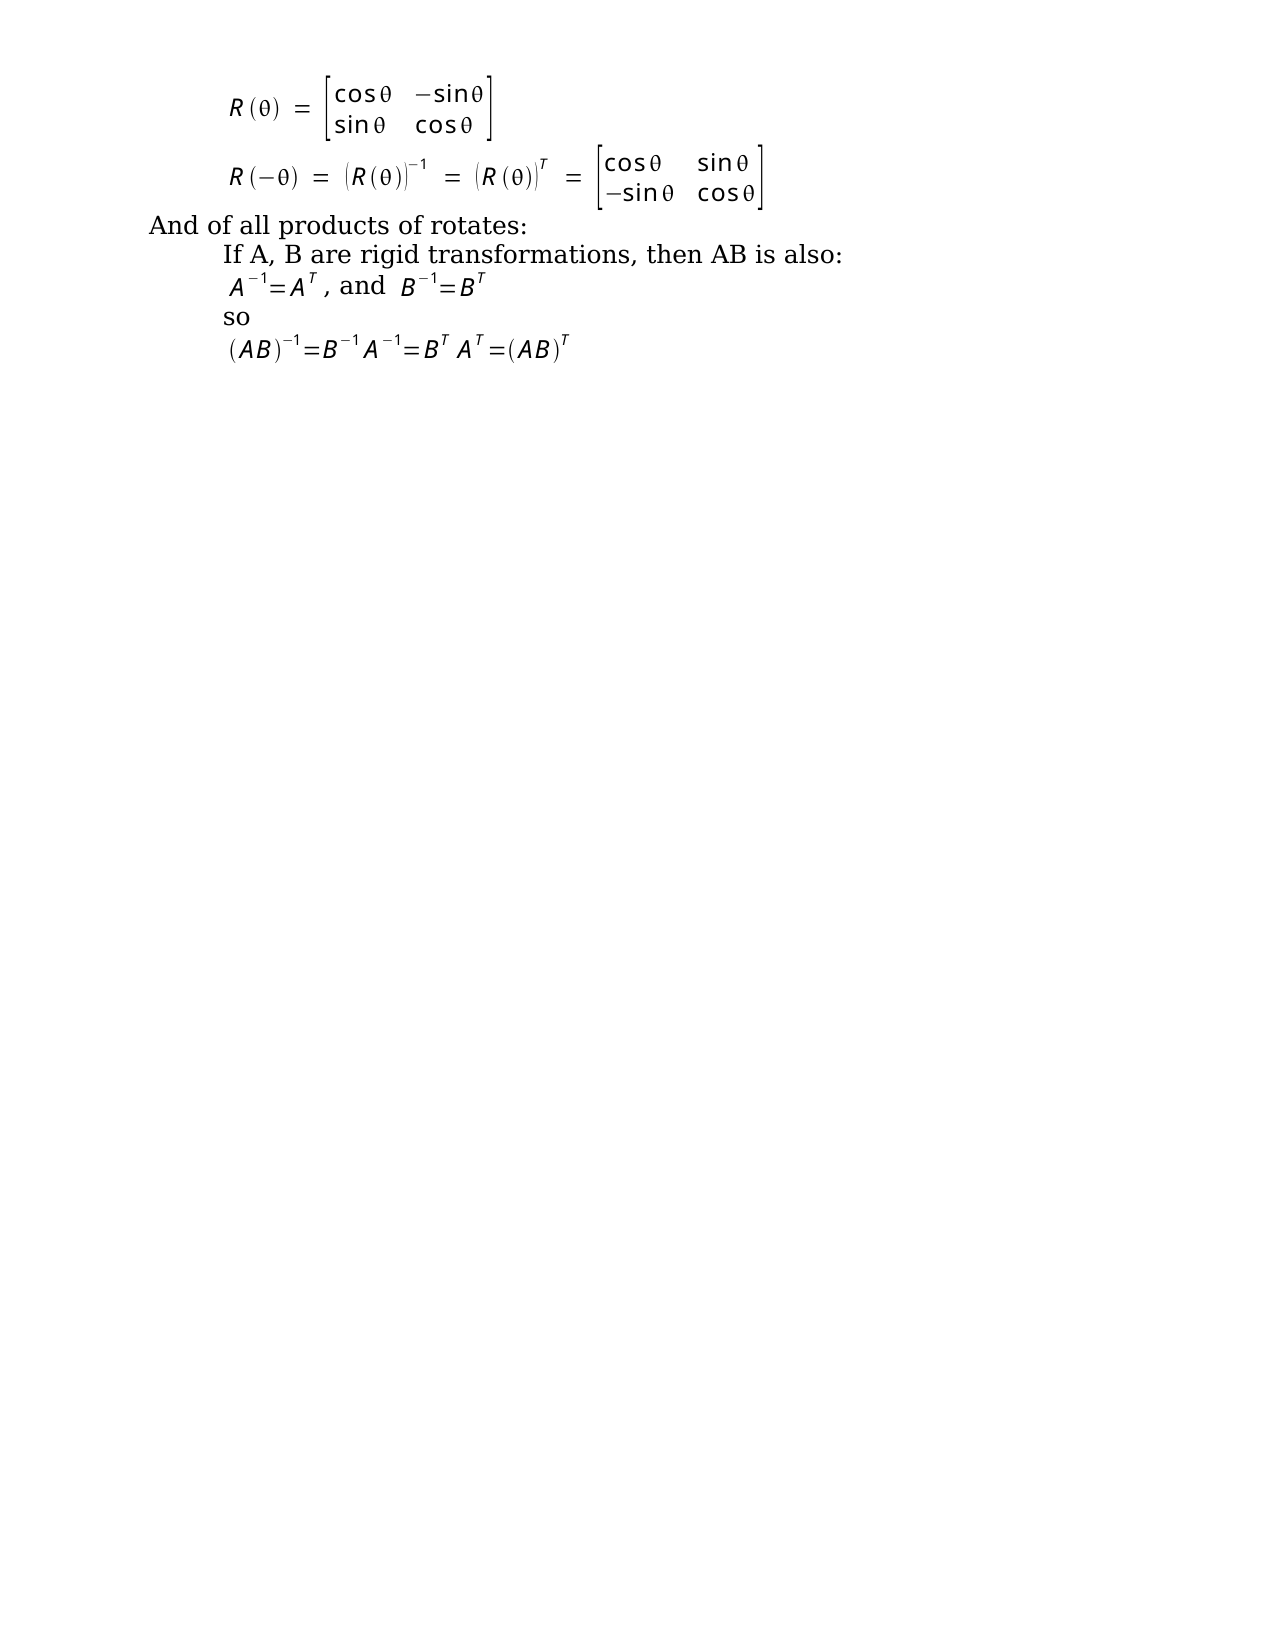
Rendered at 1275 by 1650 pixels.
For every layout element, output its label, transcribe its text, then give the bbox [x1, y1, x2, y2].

text , and [223, 270, 1200, 302]
text so [223, 302, 1200, 331]
text If A, B are rigid transformations, then AB is also: [223, 241, 1200, 270]
text And of all products of rotates: [149, 211, 1200, 241]
